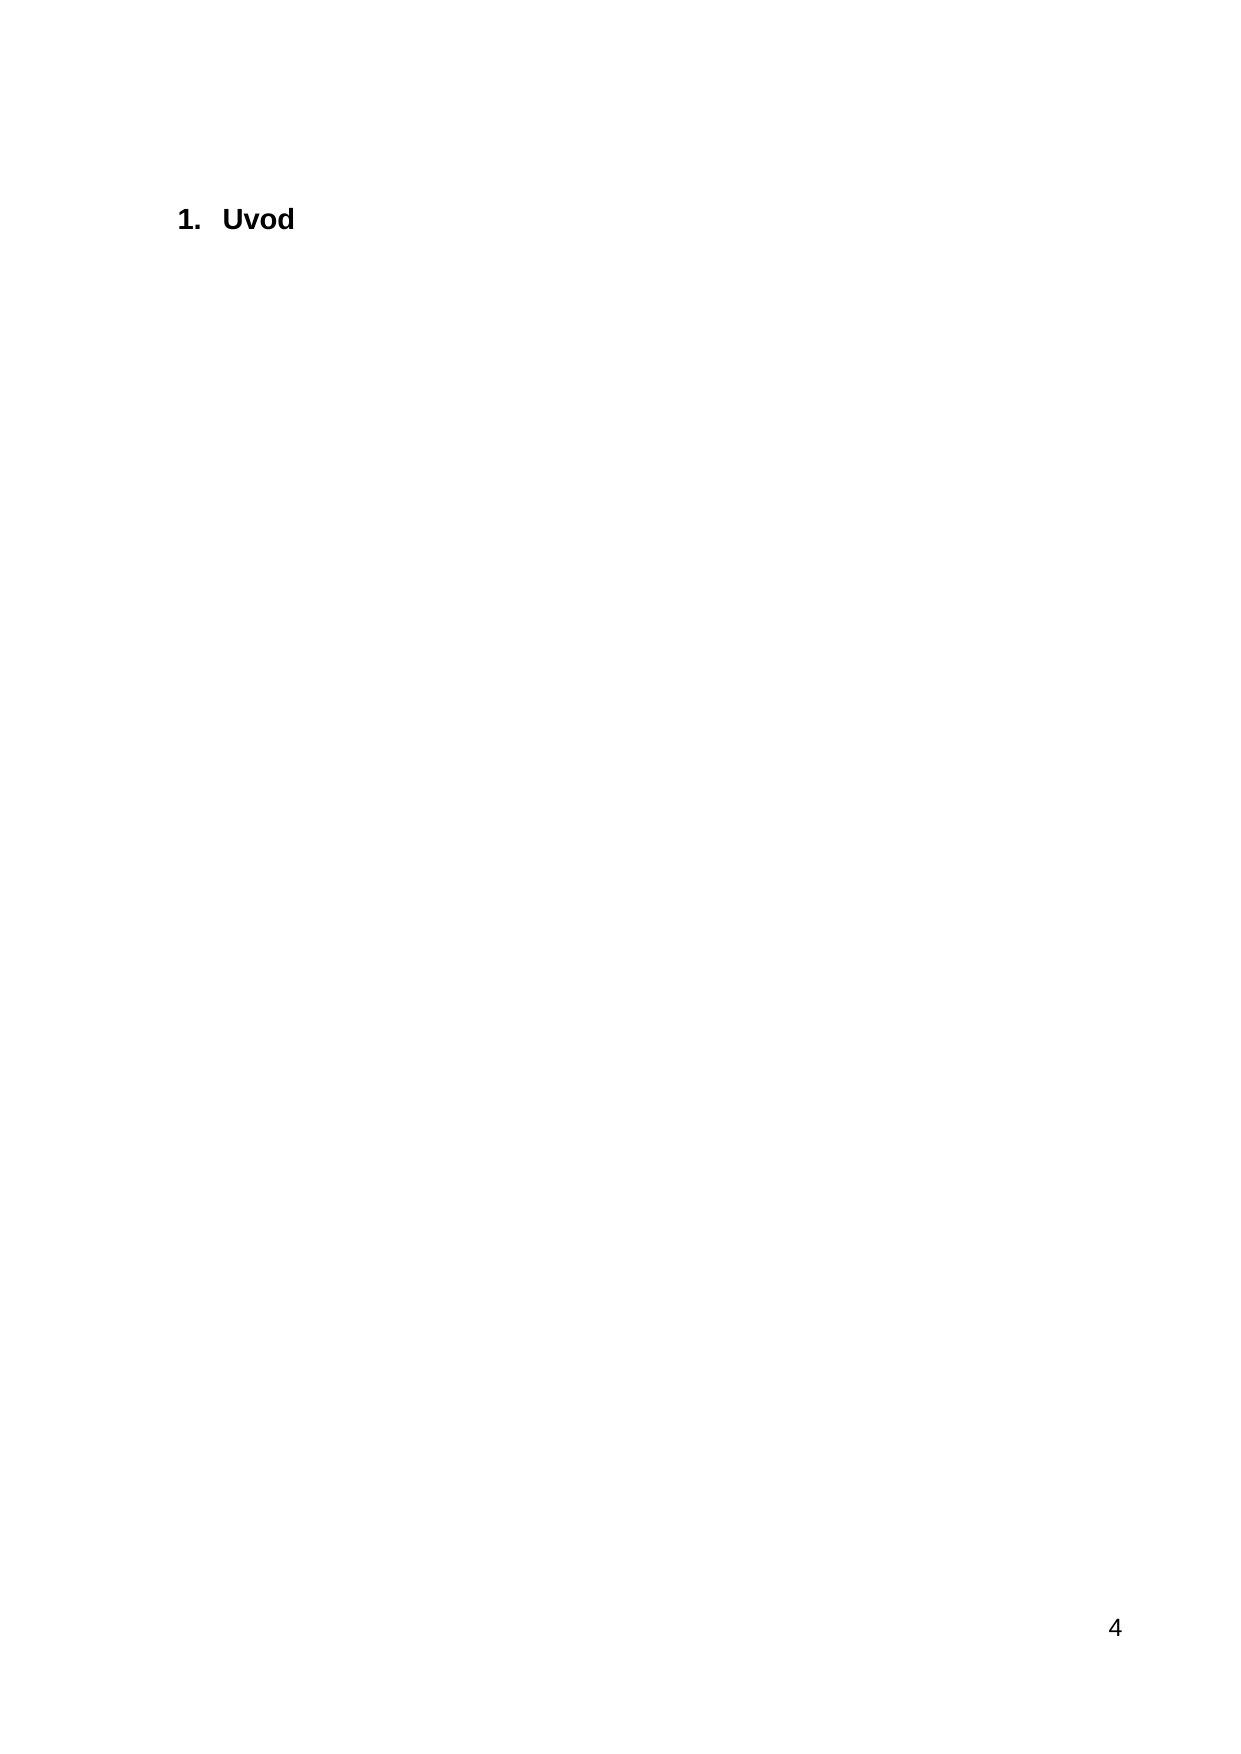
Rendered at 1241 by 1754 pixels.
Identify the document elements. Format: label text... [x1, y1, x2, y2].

subtitle Uvod [177, 202, 1122, 236]
